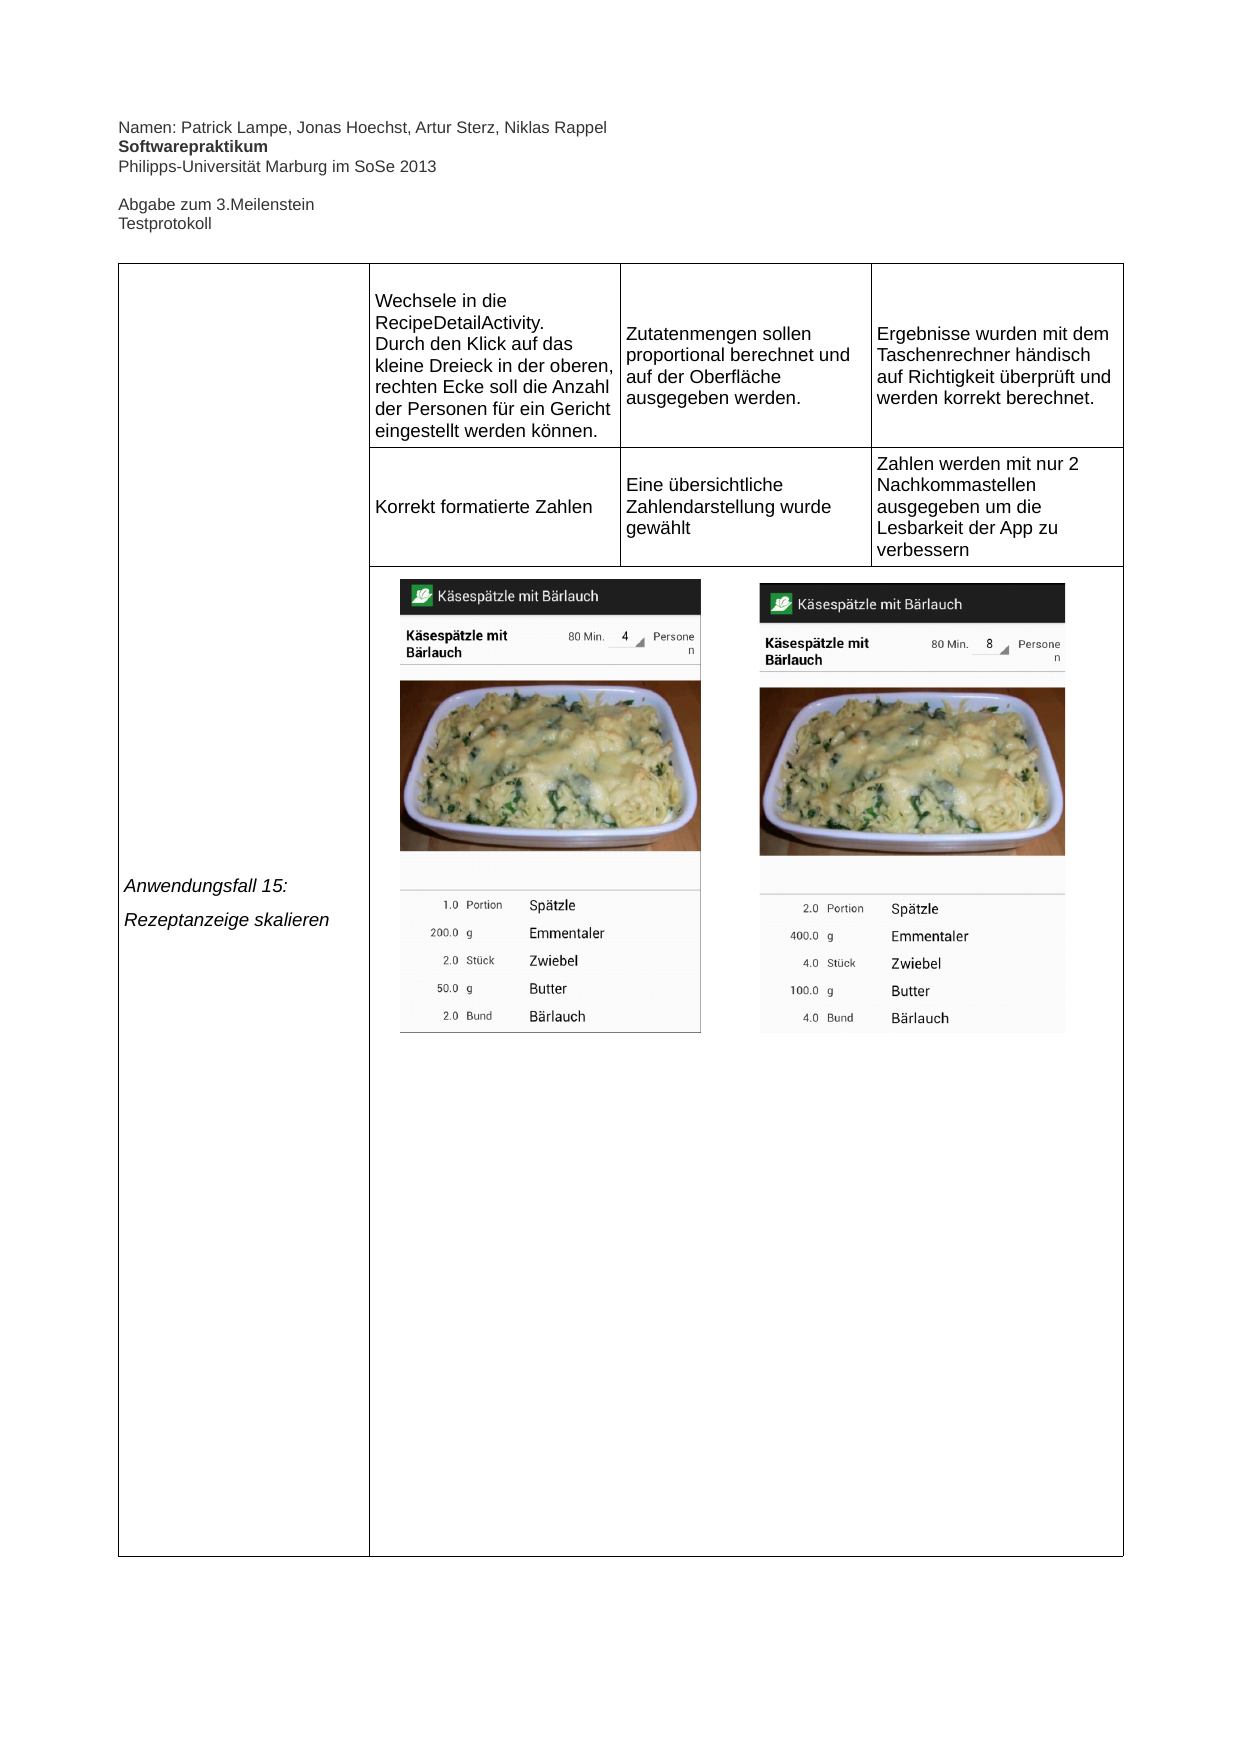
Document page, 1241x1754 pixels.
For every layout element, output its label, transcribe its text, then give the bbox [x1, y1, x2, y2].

table_cell Wechsele in die RecipeDetailActivity. Durch den Klick auf das kleine Dreieck in der oberen, rechten Ecke soll die Anzahl der Personen für ein Gericht eingestellt werden können. [370, 264, 620, 447]
table_cell [370, 567, 1123, 1556]
table_cell Anwendungsfall 15: Rezeptanzeige skalieren [119, 264, 369, 1556]
table_cell Zahlen werden mit nur 2 Nachkommastellen ausgegeben um die Lesbarkeit der App zu verbessern [872, 448, 1123, 566]
table_cell Eine übersichtliche Zahlendarstellung wurde gewählt [621, 448, 871, 566]
picture [759, 583, 1066, 1033]
table_cell Zutatenmengen sollen proportional berechnet und auf der Oberfläche ausgegeben werden. [621, 264, 871, 447]
table_cell Ergebnisse wurden mit dem Taschenrechner händisch auf Richtigkeit überprüft und werden korrekt berechnet. [872, 264, 1123, 447]
table_cell Korrekt formatierte Zahlen [370, 448, 620, 566]
picture [400, 579, 701, 1033]
